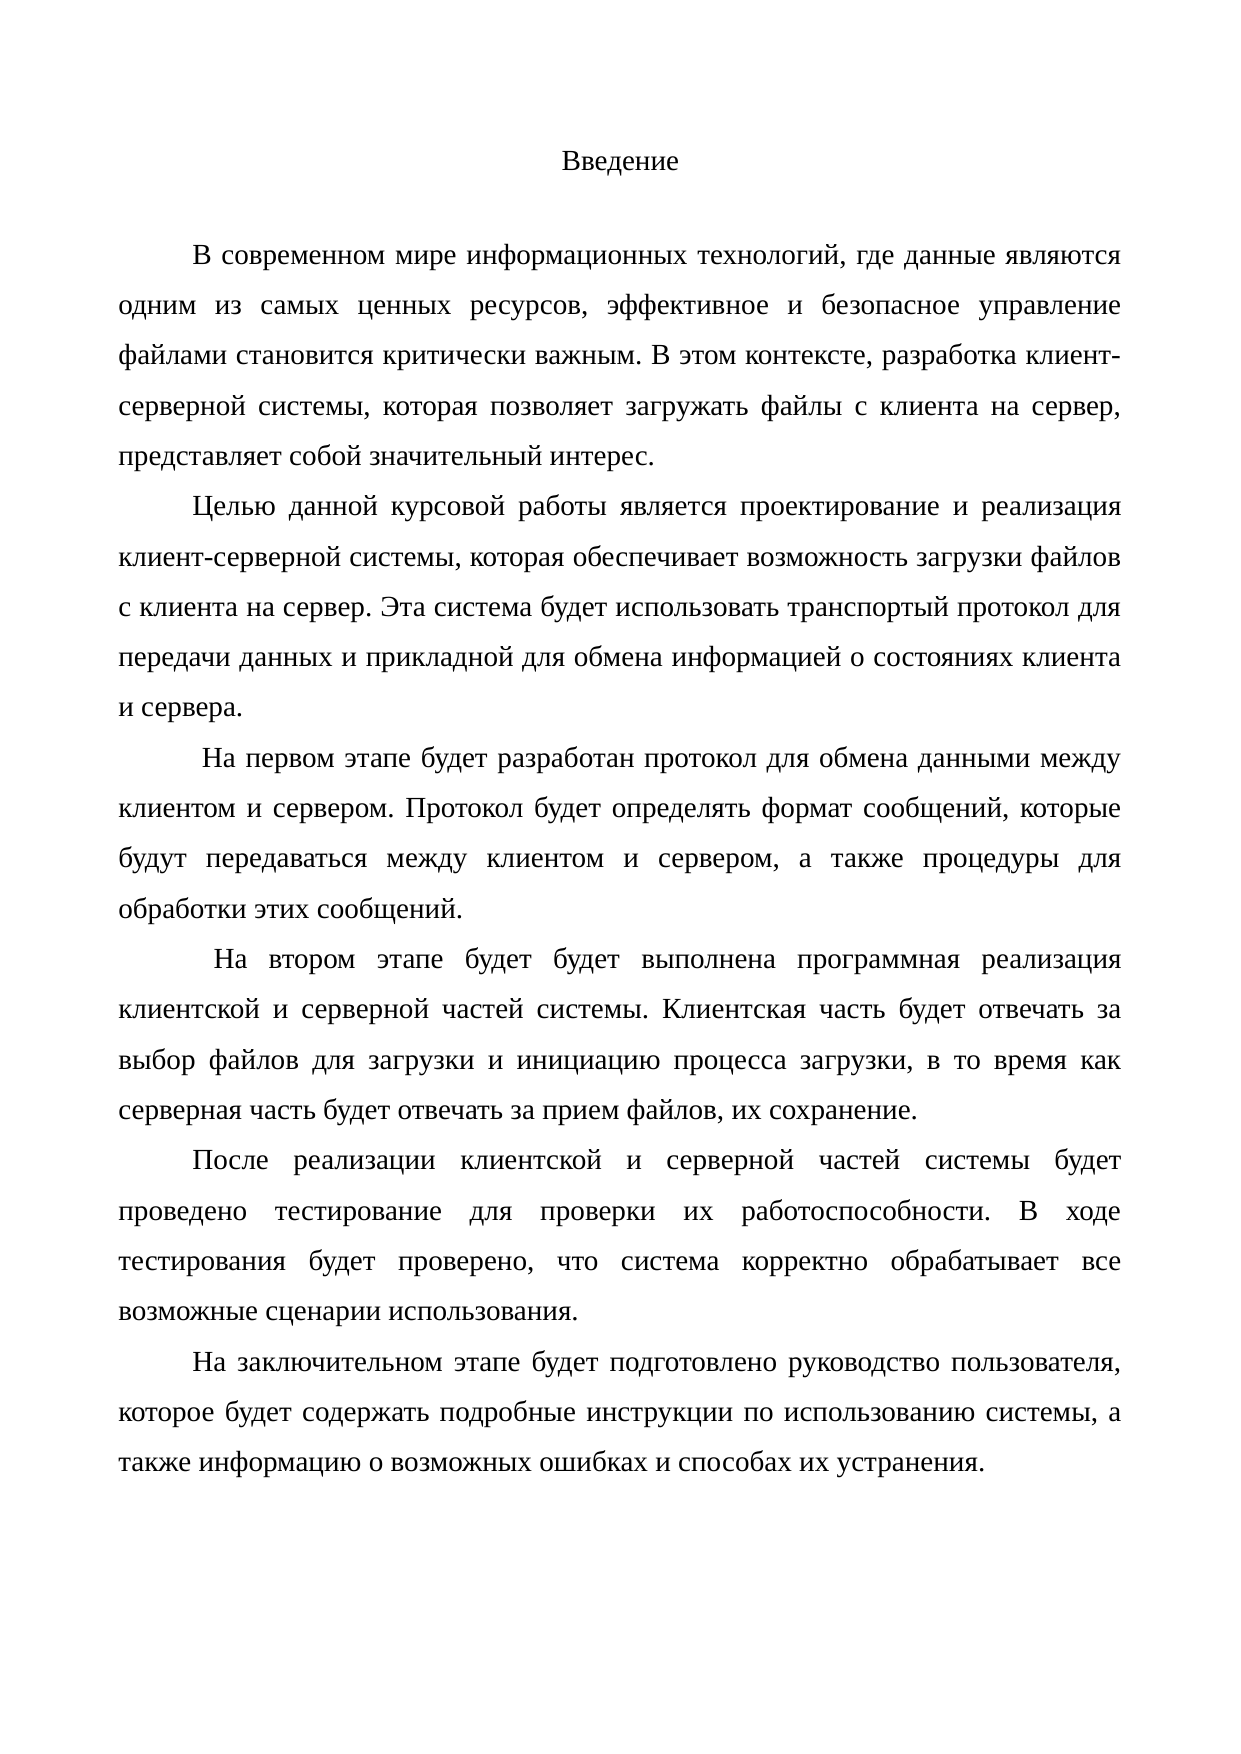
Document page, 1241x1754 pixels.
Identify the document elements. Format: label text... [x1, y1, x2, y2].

text На втором этапе будет будет выполнена программная реализация клиентской и серверной частей системы. Клиентская часть будет отвечать за выбор файлов для загрузки и инициацию процесса загрузки, в то время как серверная часть будет отвечать за прием файлов, их сохранение. [118, 941, 1122, 1126]
text После реализации клиентской и серверной частей системы будет проведено тестирование для проверки их работоспособности. В ходе тестирования будет проверено, что система корректно обрабатывает все возможные сценарии использования. [118, 1142, 1122, 1327]
text На заключительном этапе будет подготовлено руководство пользователя, которое будет содержать подробные инструкции по использованию системы, а также информацию о возможных ошибках и способах их устранения. [118, 1344, 1122, 1478]
text На первом этапе будет разработан протокол для обмена данными между клиентом и сервером. Протокол будет определять формат сообщений, которые будут передаваться между клиентом и сервером, а также процедуры для обработки этих сообщений. [118, 740, 1122, 924]
text В современном мире информационных технологий, где данные являются одним из самых ценных ресурсов, эффективное и безопасное управление файлами становится критически важным. В этом контексте, разработка клиент-серверной системы, которая позволяет загружать файлы с клиента на сервер, представляет собой значительный интерес. [118, 237, 1122, 472]
text Целью данной курсовой работы является проектирование и реализация клиент-серверной системы, которая обеспечивает возможность загрузки файлов с клиента на сервер. Эта система будет использовать транспортый протокол для передачи данных и прикладной для обмена информацией о состояниях клиента и сервера. [118, 488, 1122, 723]
subtitle Введение [118, 143, 1122, 177]
